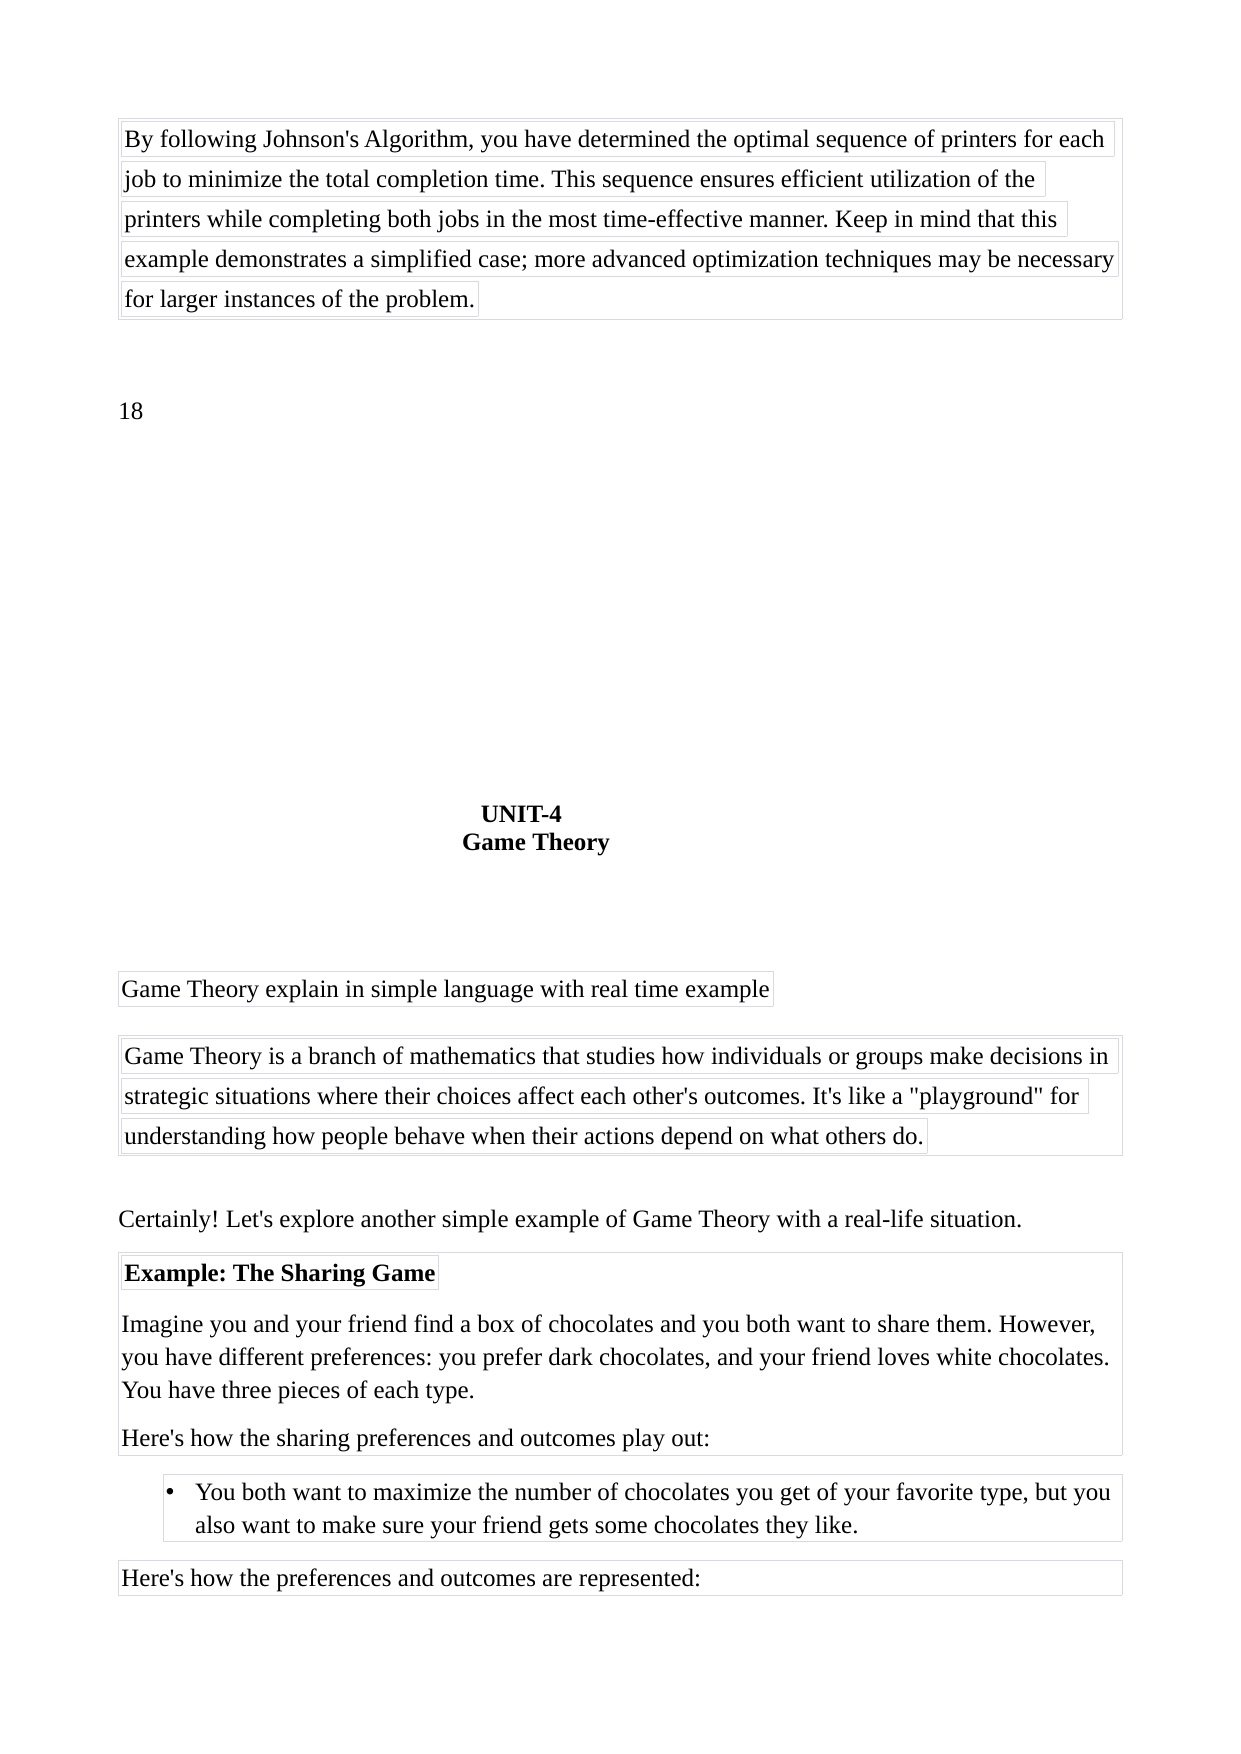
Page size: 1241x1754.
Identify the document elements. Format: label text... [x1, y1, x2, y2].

text UNIT-4 [118, 799, 1122, 827]
text Game Theory is a branch of mathematics that studies how individuals or groups make decisions in strategic situations where their choices affect each other's outcomes. It's like a "playground" for understanding how people behave when their actions depend on what others do. [119, 1036, 1122, 1155]
text Game Theory [118, 827, 1122, 856]
text 18 [118, 396, 1122, 425]
list You both want to maximize the number of chocolates you get of your favorite type, but you also want to make sure your friend gets some chocolates they like. [164, 1475, 1122, 1541]
text Example: The Sharing Game [119, 1253, 1122, 1289]
text By following Johnson's Algorithm, you have determined the optimal sequence of printers for each job to minimize the total completion time. This sequence ensures efficient utilization of the printers while completing both jobs in the most time-effective manner. Keep in mind that this example demonstrates a simplified case; more advanced optimization techniques may be necessary for larger instances of the problem. [119, 119, 1122, 319]
text Game Theory explain in simple language with real time example [119, 972, 773, 1006]
text Here's how the sharing preferences and outcomes play out: [119, 1420, 1122, 1455]
text Certainly! Let's explore another simple example of Game Theory with a real-life situation. [118, 1204, 1122, 1233]
text Imagine you and your friend find a box of chocolates and you both want to share them. However, you have different preferences: you prefer dark chocolates, and your friend loves white chocolates. You have three pieces of each type. [119, 1306, 1122, 1404]
text [774, 971, 1122, 1006]
text Here's how the preferences and outcomes are represented: [119, 1561, 1122, 1595]
